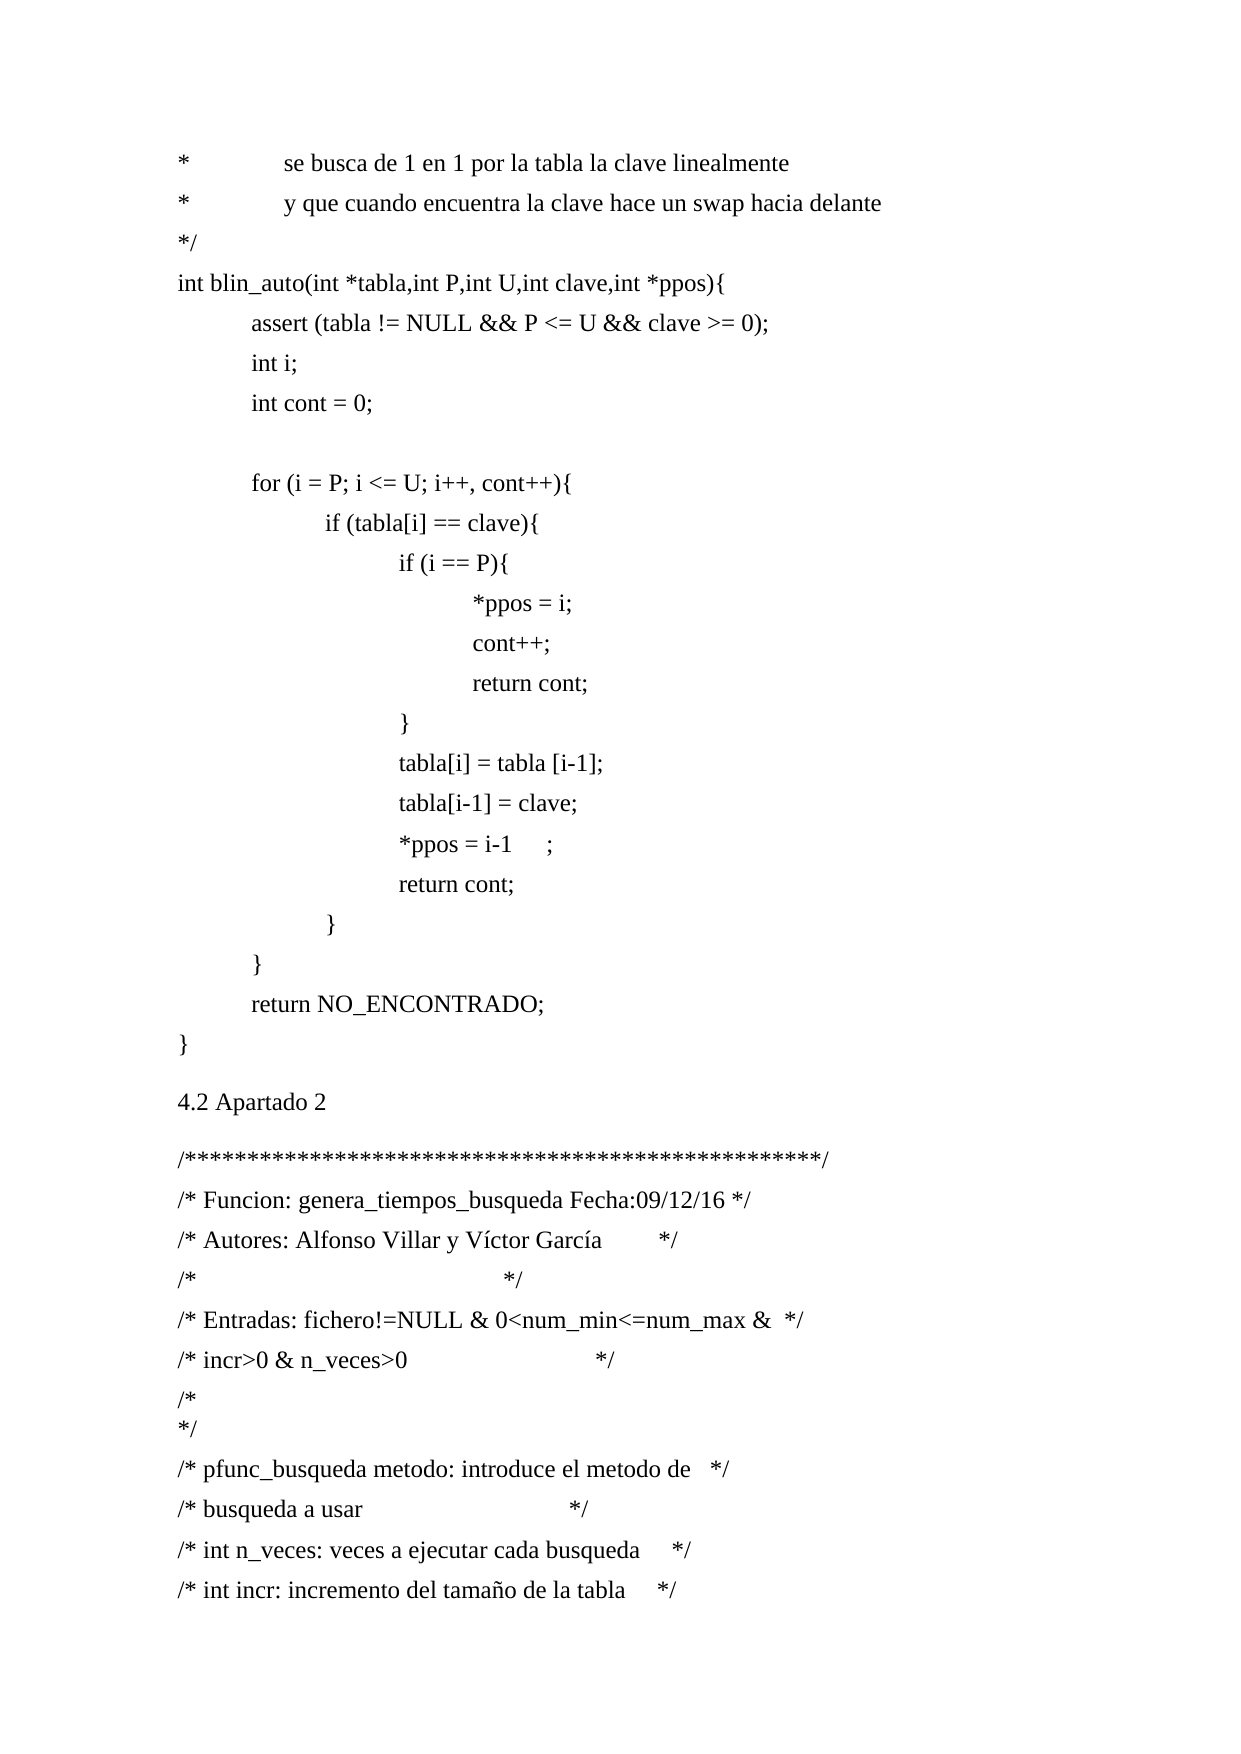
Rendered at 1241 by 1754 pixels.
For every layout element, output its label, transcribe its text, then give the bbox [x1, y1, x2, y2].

text if (i == P){ [177, 548, 1063, 577]
text int cont = 0; [177, 388, 1063, 417]
text /* */ [177, 1265, 1063, 1294]
text tabla[i-1] = clave; [177, 788, 1063, 817]
text cont++; [177, 628, 1063, 657]
text *ppos = i; [177, 588, 1063, 617]
text /* Funcion: genera_tiempos_busqueda Fecha:09/12/16 */ [177, 1185, 1063, 1214]
text /* pfunc_busqueda metodo: introduce el metodo de */ [177, 1454, 1063, 1483]
text return NO_ENCONTRADO; [177, 989, 1063, 1018]
text assert (tabla != NULL && P <= U && clave >= 0); [177, 308, 1063, 337]
text } [177, 909, 1063, 938]
text if (tabla[i] == clave){ [177, 508, 1063, 537]
text tabla[i] = tabla [i-1]; [177, 748, 1063, 777]
text for (i = P; i <= U; i++, cont++){ [177, 468, 1063, 496]
text * se busca de 1 en 1 por la tabla la clave linealmente [177, 148, 1063, 176]
text /* int n_veces: veces a ejecutar cada busqueda */ [177, 1535, 1063, 1563]
text return cont; [177, 668, 1063, 697]
text } [177, 1029, 1063, 1058]
text /***************************************************/ [177, 1145, 1063, 1174]
text return cont; [177, 869, 1063, 897]
text int blin_auto(int *tabla,int P,int U,int clave,int *ppos){ [177, 268, 1063, 297]
text /* incr>0 & n_veces>0 */ [177, 1346, 1063, 1374]
text /* int incr: incremento del tamaño de la tabla */ [177, 1575, 1063, 1603]
text * y que cuando encuentra la clave hace un swap hacia delante [177, 188, 1063, 216]
text } [177, 949, 1063, 978]
text /* */ [177, 1386, 1063, 1443]
text /* Entradas: fichero!=NULL & 0<num_min<=num_max & */ [177, 1305, 1063, 1334]
text /* Autores: Alfonso Villar y Víctor García */ [177, 1225, 1063, 1254]
text 4.2 Apartado 2 [177, 1087, 1063, 1116]
text /* busqueda a usar */ [177, 1494, 1063, 1523]
text } [177, 708, 1063, 737]
text */ [177, 228, 1063, 257]
text int i; [177, 348, 1063, 377]
text *ppos = i-1 ; [177, 829, 1063, 857]
